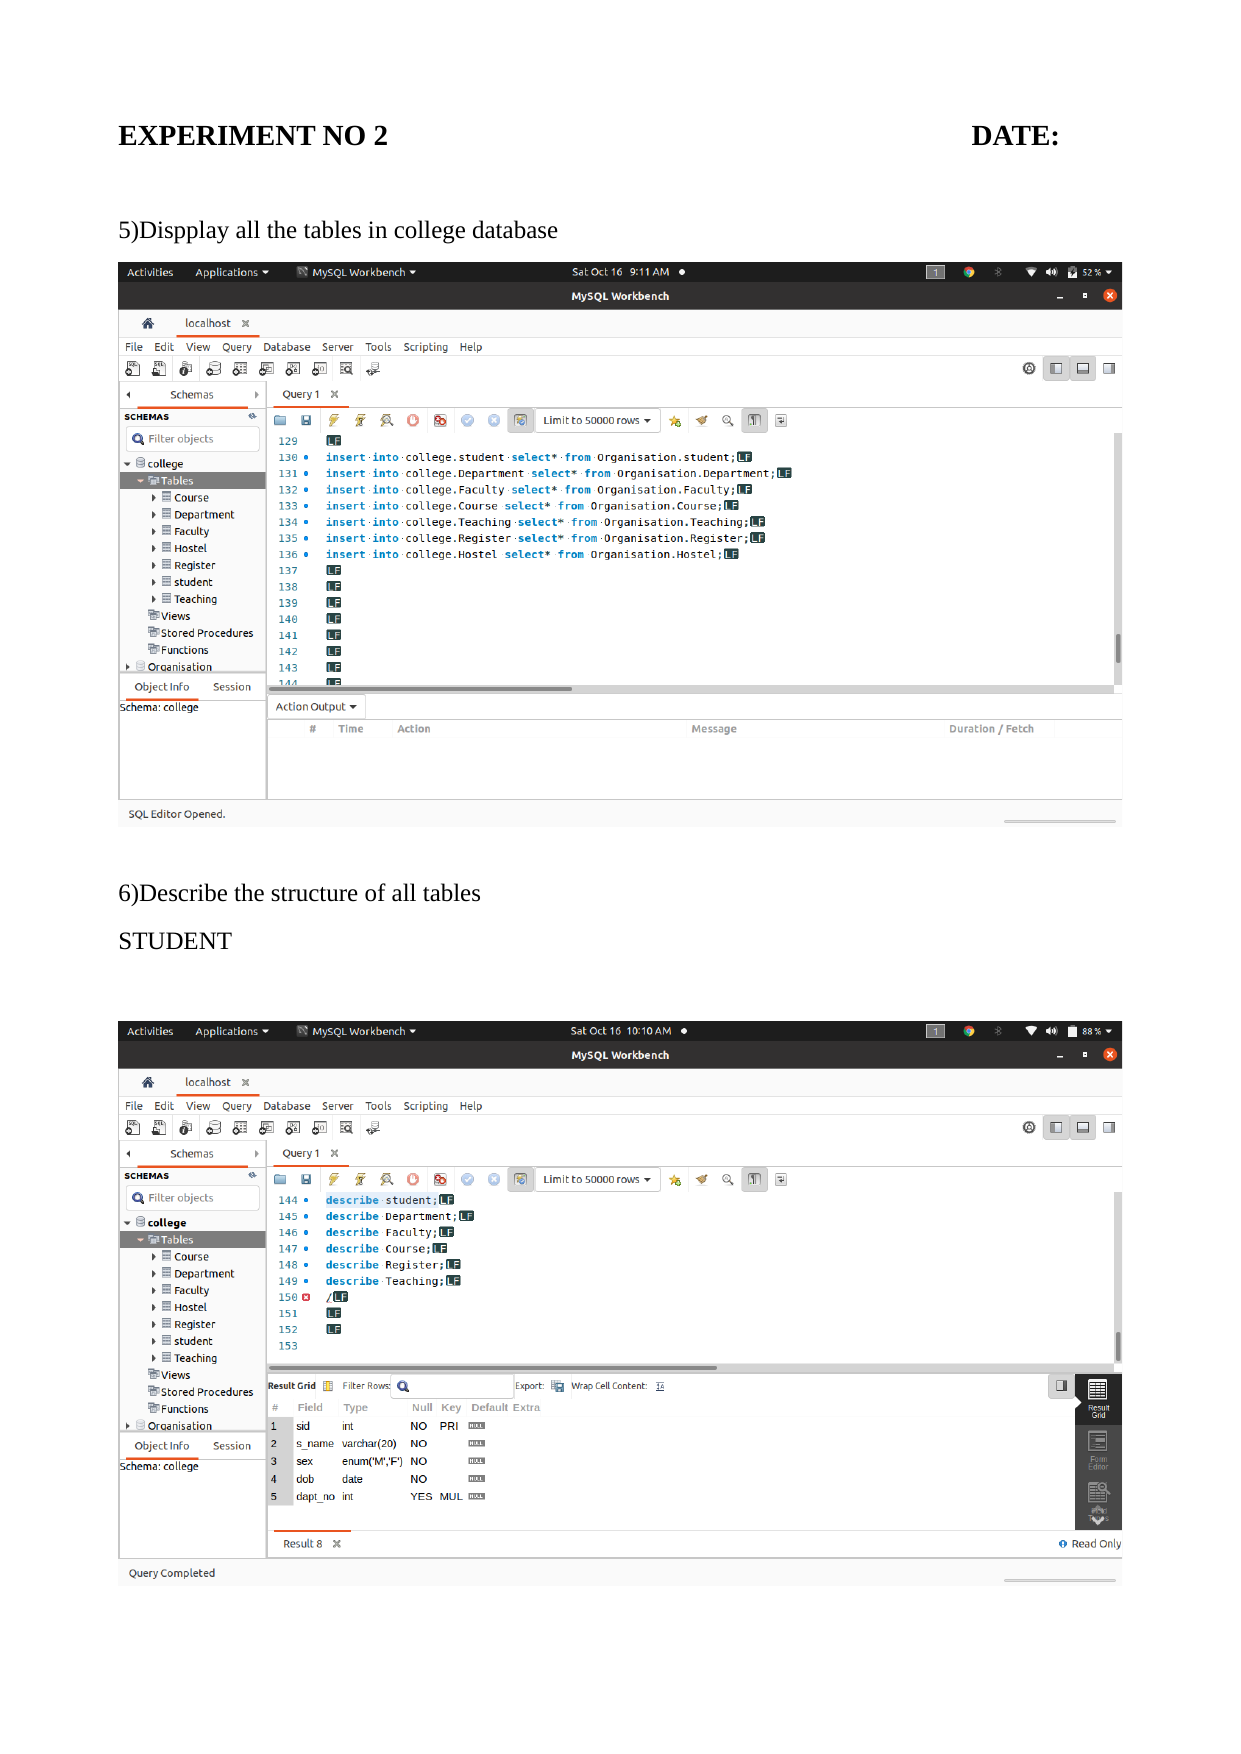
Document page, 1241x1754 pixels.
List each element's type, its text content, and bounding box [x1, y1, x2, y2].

text 5)Dispplay all the tables in college database [118, 215, 1122, 243]
picture [118, 262, 1123, 827]
text STUDENT [118, 926, 1122, 955]
picture [118, 1021, 1123, 1586]
text 6)Describe the structure of all tables [118, 878, 1122, 907]
